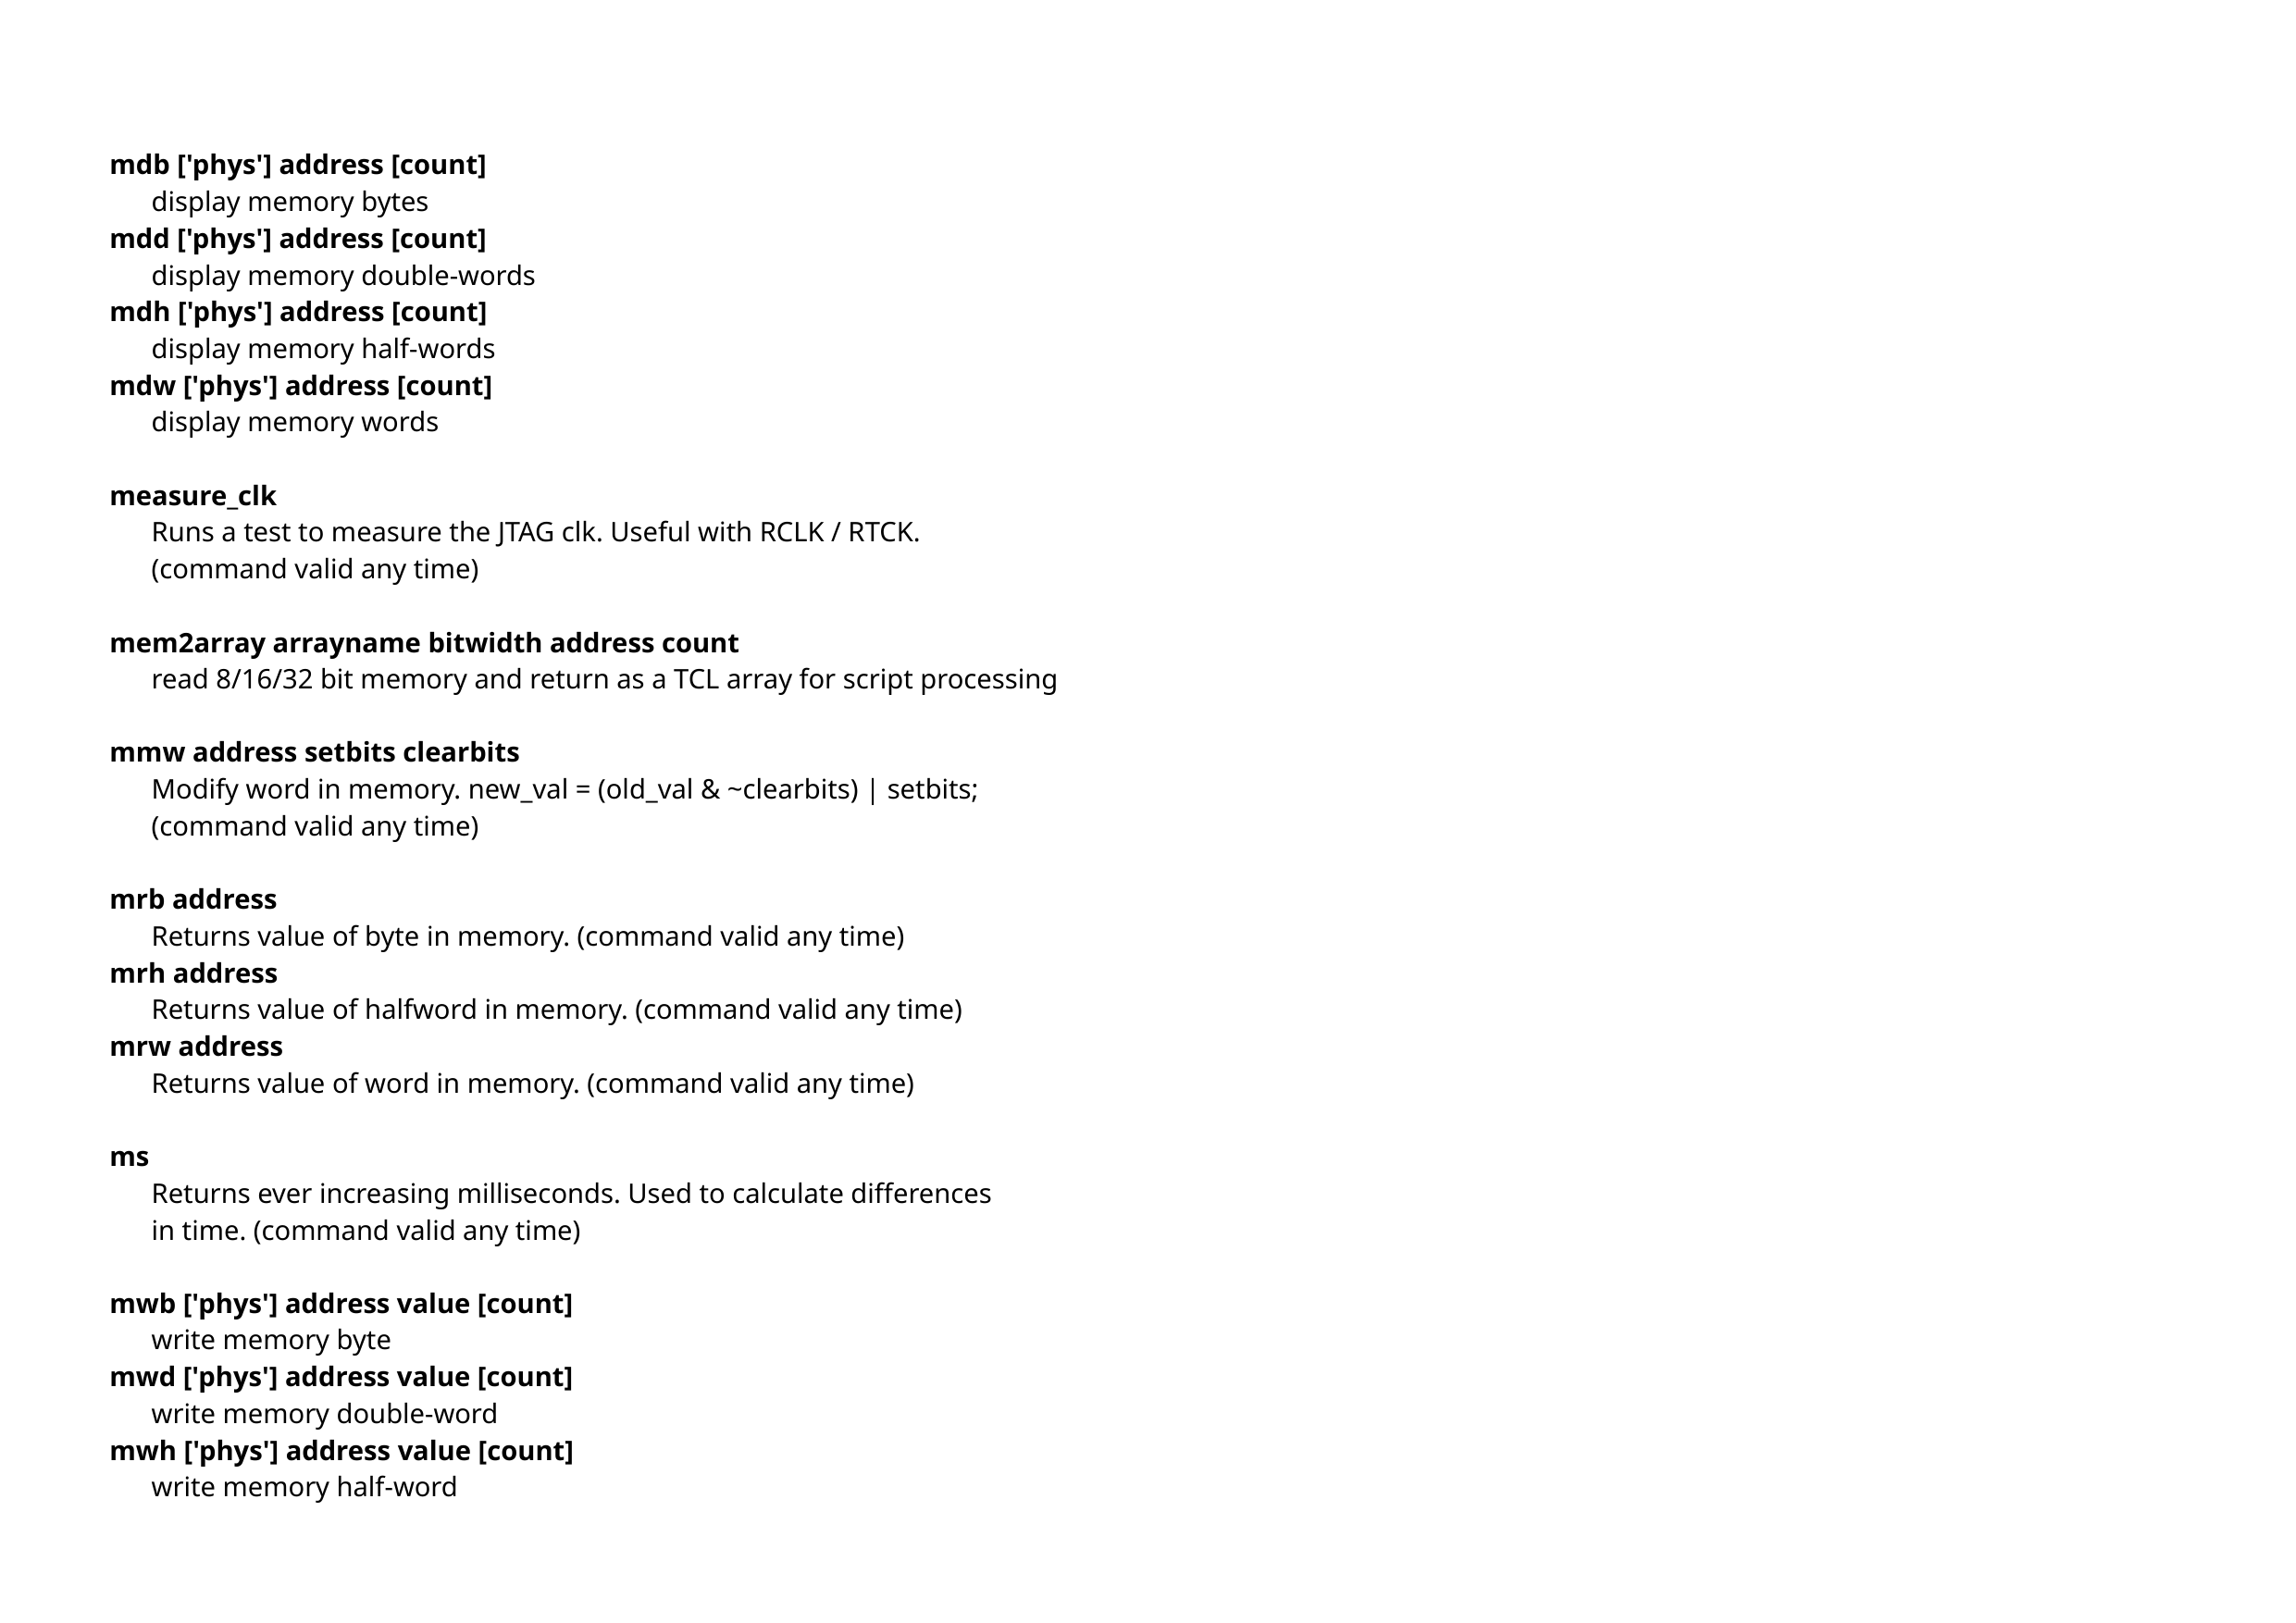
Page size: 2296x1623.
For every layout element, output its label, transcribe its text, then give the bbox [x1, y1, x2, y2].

text write memory double-word [109, 1394, 2186, 1431]
text measure_clk [109, 477, 2186, 514]
text Returns value of halfword in memory. (command valid any time) [109, 991, 2186, 1027]
text mdb ['phys'] address [count] [109, 146, 2186, 182]
text mwd ['phys'] address value [count] [109, 1357, 2186, 1394]
text Returns ever increasing milliseconds. Used to calculate differences [109, 1174, 2186, 1211]
text write memory byte [109, 1321, 2186, 1357]
text read 8/16/32 bit memory and return as a TCL array for script processing [109, 660, 2186, 697]
text mmw address setbits clearbits [109, 734, 2186, 770]
text display memory half-words [109, 329, 2186, 366]
text Modify word in memory. new_val = (old_val & ~clearbits) | setbits; [109, 770, 2186, 807]
text mwb ['phys'] address value [count] [109, 1284, 2186, 1321]
text mdd ['phys'] address [count] [109, 219, 2186, 256]
text mwh ['phys'] address value [count] [109, 1431, 2186, 1468]
text mrb address [109, 881, 2186, 917]
text mem2array arrayname bitwidth address count [109, 624, 2186, 660]
text display memory words [109, 403, 2186, 440]
text display memory double-words [109, 256, 2186, 293]
text mdw ['phys'] address [count] [109, 366, 2186, 403]
text Returns value of byte in memory. (command valid any time) [109, 917, 2186, 954]
text write memory half-word [109, 1468, 2186, 1505]
text ms [109, 1137, 2186, 1174]
text mrw address [109, 1027, 2186, 1064]
text mrh address [109, 954, 2186, 991]
text mdh ['phys'] address [count] [109, 293, 2186, 329]
text Runs a test to measure the JTAG clk. Useful with RCLK / RTCK. [109, 514, 2186, 550]
text in time. (command valid any time) [109, 1211, 2186, 1247]
text (command valid any time) [109, 550, 2186, 587]
text display memory bytes [109, 182, 2186, 219]
text (command valid any time) [109, 807, 2186, 844]
text Returns value of word in memory. (command valid any time) [109, 1064, 2186, 1101]
